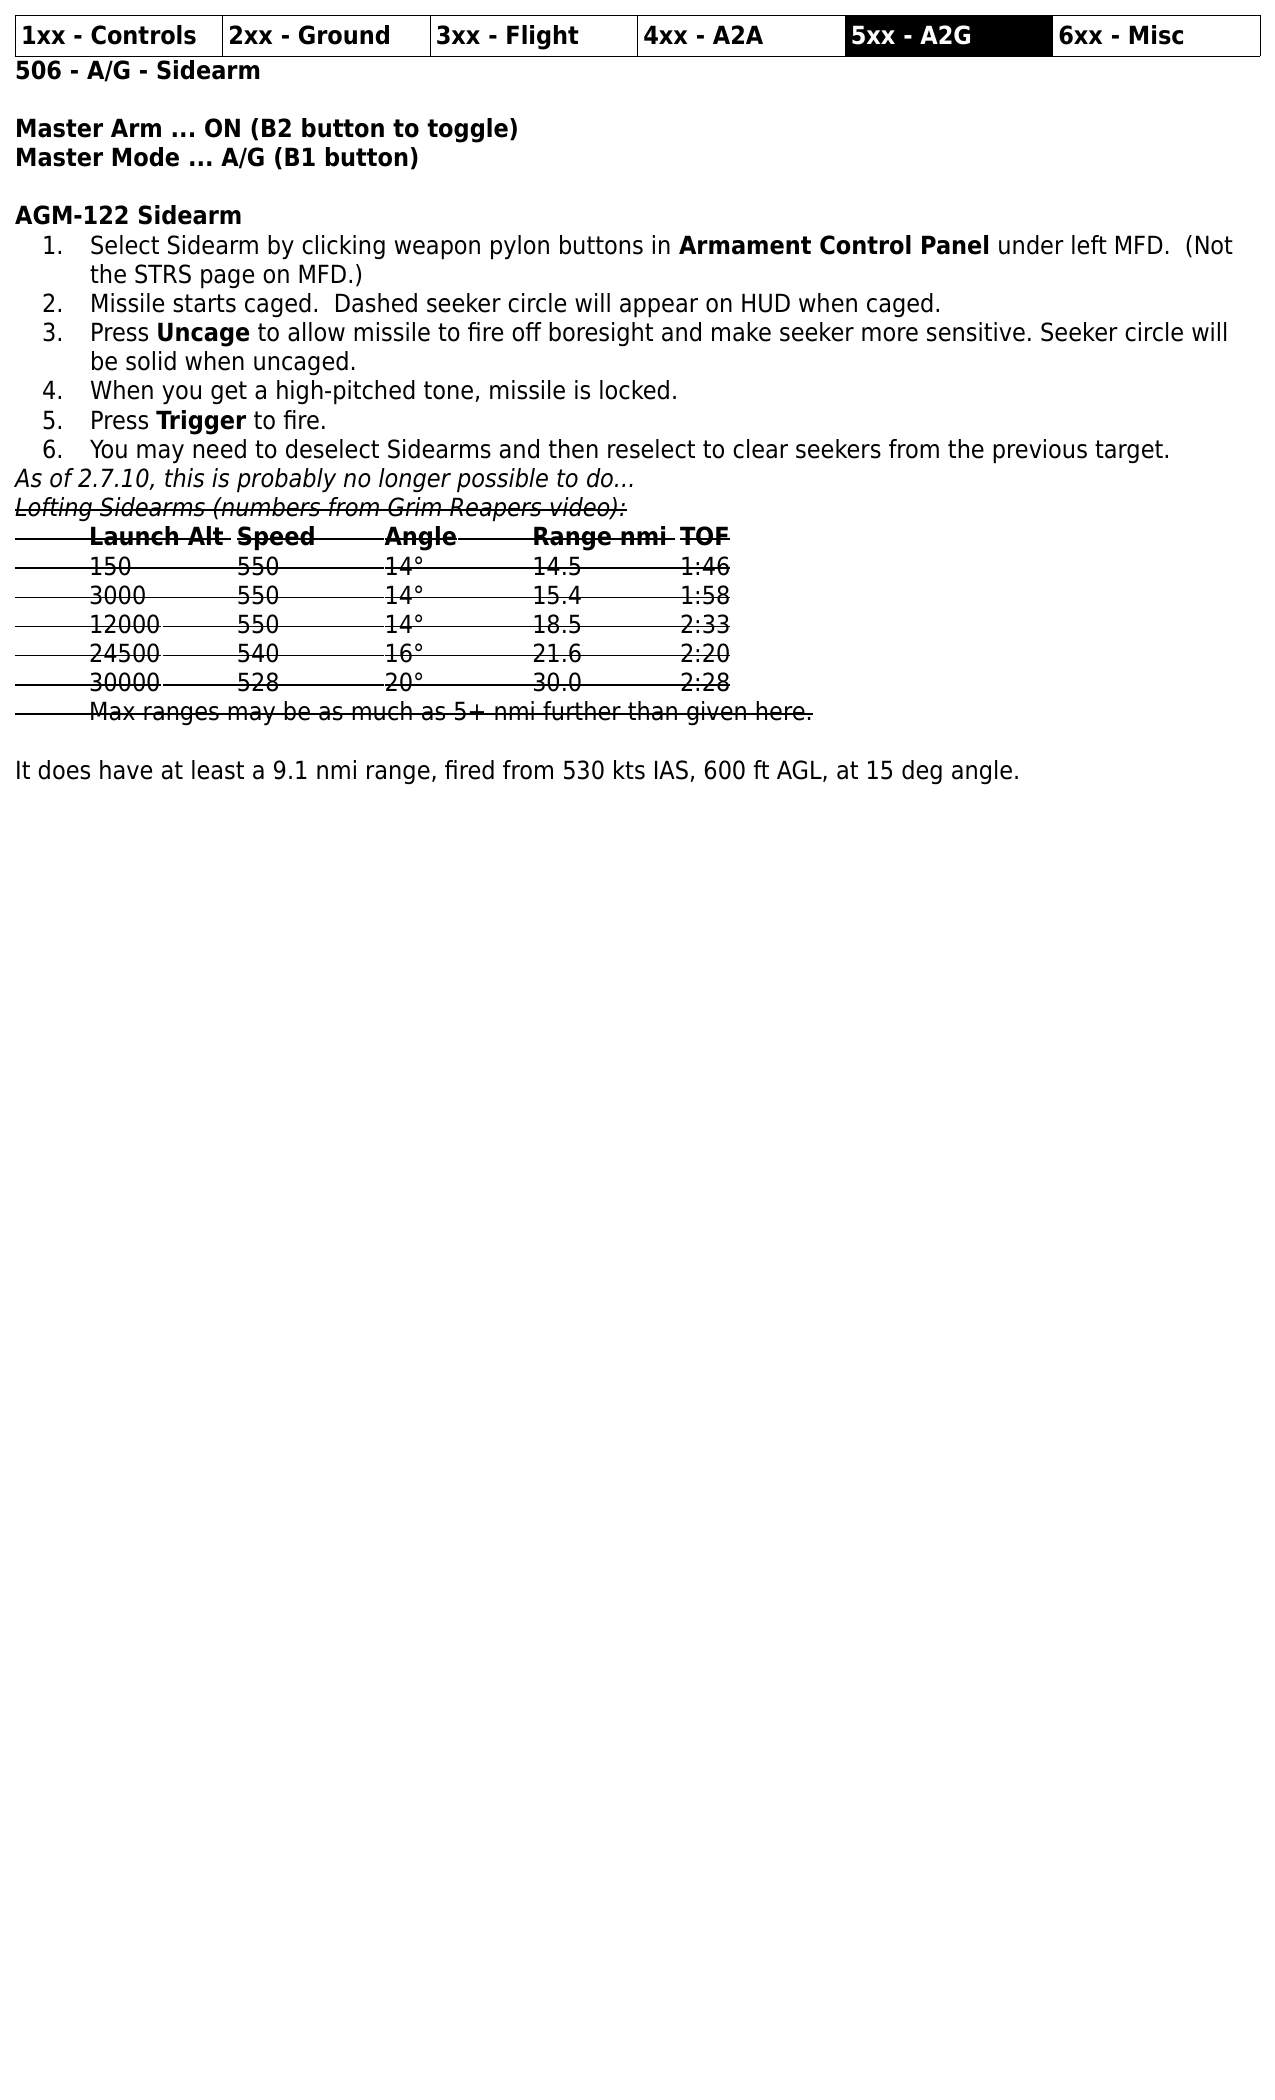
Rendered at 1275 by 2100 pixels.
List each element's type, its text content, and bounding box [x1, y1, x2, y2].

text 12000 550 14° 18.5 2:33 [15, 610, 1260, 639]
list Press Uncage to allow missile to fire off boresight and make seeker more sensitive. Seeker circle will be solid when uncaged. [52, 318, 1260, 377]
text 150 550 14° 14.5 1:46 [15, 552, 1260, 581]
list When you get a high-pitched tone, missile is locked. [52, 377, 1260, 406]
table_header 3xx - Flight [431, 16, 637, 56]
table_header 1xx - Controls [16, 16, 222, 56]
list You may need to deselect Sidearms and then reselect to clear seekers from the previous target. [52, 435, 1260, 464]
text 3000 550 14° 15.4 1:58 [15, 581, 1260, 610]
text Master Arm ... ON (B2 button to toggle) [15, 114, 1260, 143]
text As of 2.7.10, this is probably no longer possible to do... [15, 464, 1260, 493]
text Max ranges may be as much as 5+ nmi further than given here. [15, 697, 1260, 727]
text 506 - A/G - Sidearm [15, 57, 1260, 85]
table_header 6xx - Misc [1053, 16, 1260, 56]
text It does have at least a 9.1 nmi range, fired from 530 kts IAS, 600 ft AGL, at 15 deg angle. [15, 756, 1260, 785]
text Lofting Sidearms (numbers from Grim Reapers video): [15, 493, 1260, 522]
table_header 5xx - A2G [846, 16, 1052, 56]
table_header 2xx - Ground [223, 16, 430, 56]
list Missile starts caged. Dashed seeker circle will appear on HUD when caged. [52, 289, 1260, 318]
text 24500 540 16° 21.6 2:20 [15, 639, 1260, 668]
table_header 4xx - A2A [638, 16, 845, 56]
list Select Sidearm by clicking weapon pylon buttons in Armament Control Panel under left MFD. (Not the STRS page on MFD.) [52, 231, 1260, 289]
text AGM-122 Sidearm [15, 202, 1260, 231]
text 30000 528 20° 30.0 2:28 [15, 668, 1260, 697]
text Master Mode ... A/G (B1 button) [15, 143, 1260, 172]
list Press Trigger to fire. [52, 406, 1260, 435]
text Launch Alt Speed Angle Range nmi TOF [15, 522, 1260, 552]
